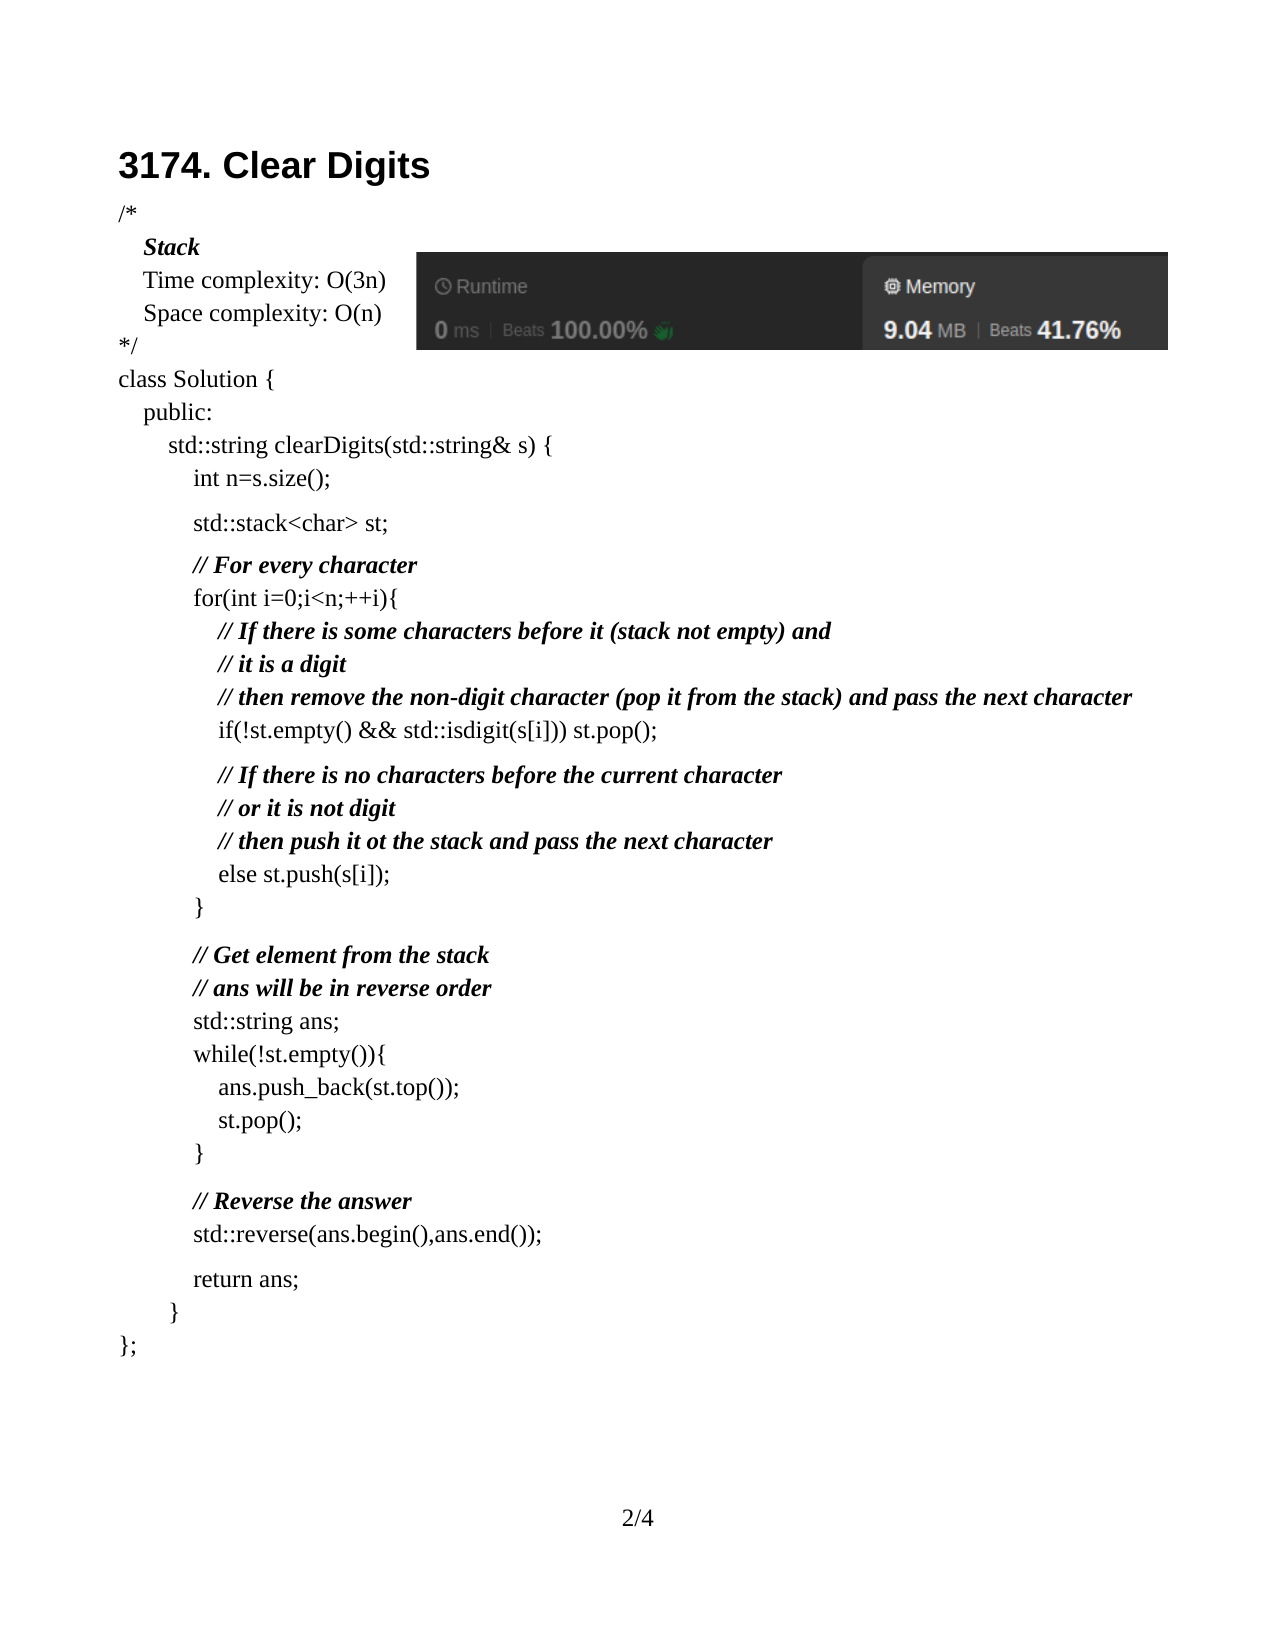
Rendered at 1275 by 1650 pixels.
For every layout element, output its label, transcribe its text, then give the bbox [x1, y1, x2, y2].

text st.pop(); [118, 1105, 1157, 1134]
text // If there is some characters before it (stack not empty) and [118, 616, 1157, 645]
text Space complexity: O(n) [118, 298, 416, 327]
picture [416, 252, 1168, 350]
text }; [118, 1330, 1157, 1359]
text int n=s.size(); [118, 463, 1157, 492]
text std::string ans; [118, 1006, 1157, 1035]
text // Reverse the answer [118, 1186, 1157, 1215]
text // ans will be in reverse order [118, 973, 1157, 1002]
text std::stack<char> st; [118, 508, 1157, 537]
text // If there is no characters before the current character [118, 760, 1157, 789]
text else st.push(s[i]); [118, 859, 1157, 888]
text // or it is not digit [118, 793, 1157, 822]
text */ [118, 331, 1157, 359]
text for(int i=0;i<n;++i){ [118, 583, 1157, 612]
text std::string clearDigits(std::string& s) { [118, 430, 1157, 459]
text ans.push_back(st.top()); [118, 1072, 1157, 1101]
text // it is a digit [118, 649, 1157, 678]
text return ans; [118, 1264, 1157, 1293]
subtitle 3174. Clear Digits [118, 143, 1157, 186]
text class Solution { [118, 364, 1157, 393]
text // then remove the non-digit character (pop it from the stack) and pass the next character [118, 682, 1157, 711]
text public: [118, 397, 1157, 426]
text if(!st.empty() && std::isdigit(s[i])) st.pop(); [118, 715, 1157, 744]
text Stack [118, 232, 1157, 261]
text // For every character [118, 550, 1157, 579]
text } [118, 1138, 1157, 1167]
text // Get element from the stack [118, 940, 1157, 969]
text std::reverse(ans.begin(),ans.end()); [118, 1219, 1157, 1248]
text } [118, 1297, 1157, 1326]
text } [118, 892, 1157, 921]
text Time complexity: O(3n) [118, 265, 416, 293]
text /* [118, 199, 1157, 227]
text while(!st.empty()){ [118, 1039, 1157, 1068]
text // then push it ot the stack and pass the next character [118, 826, 1157, 855]
